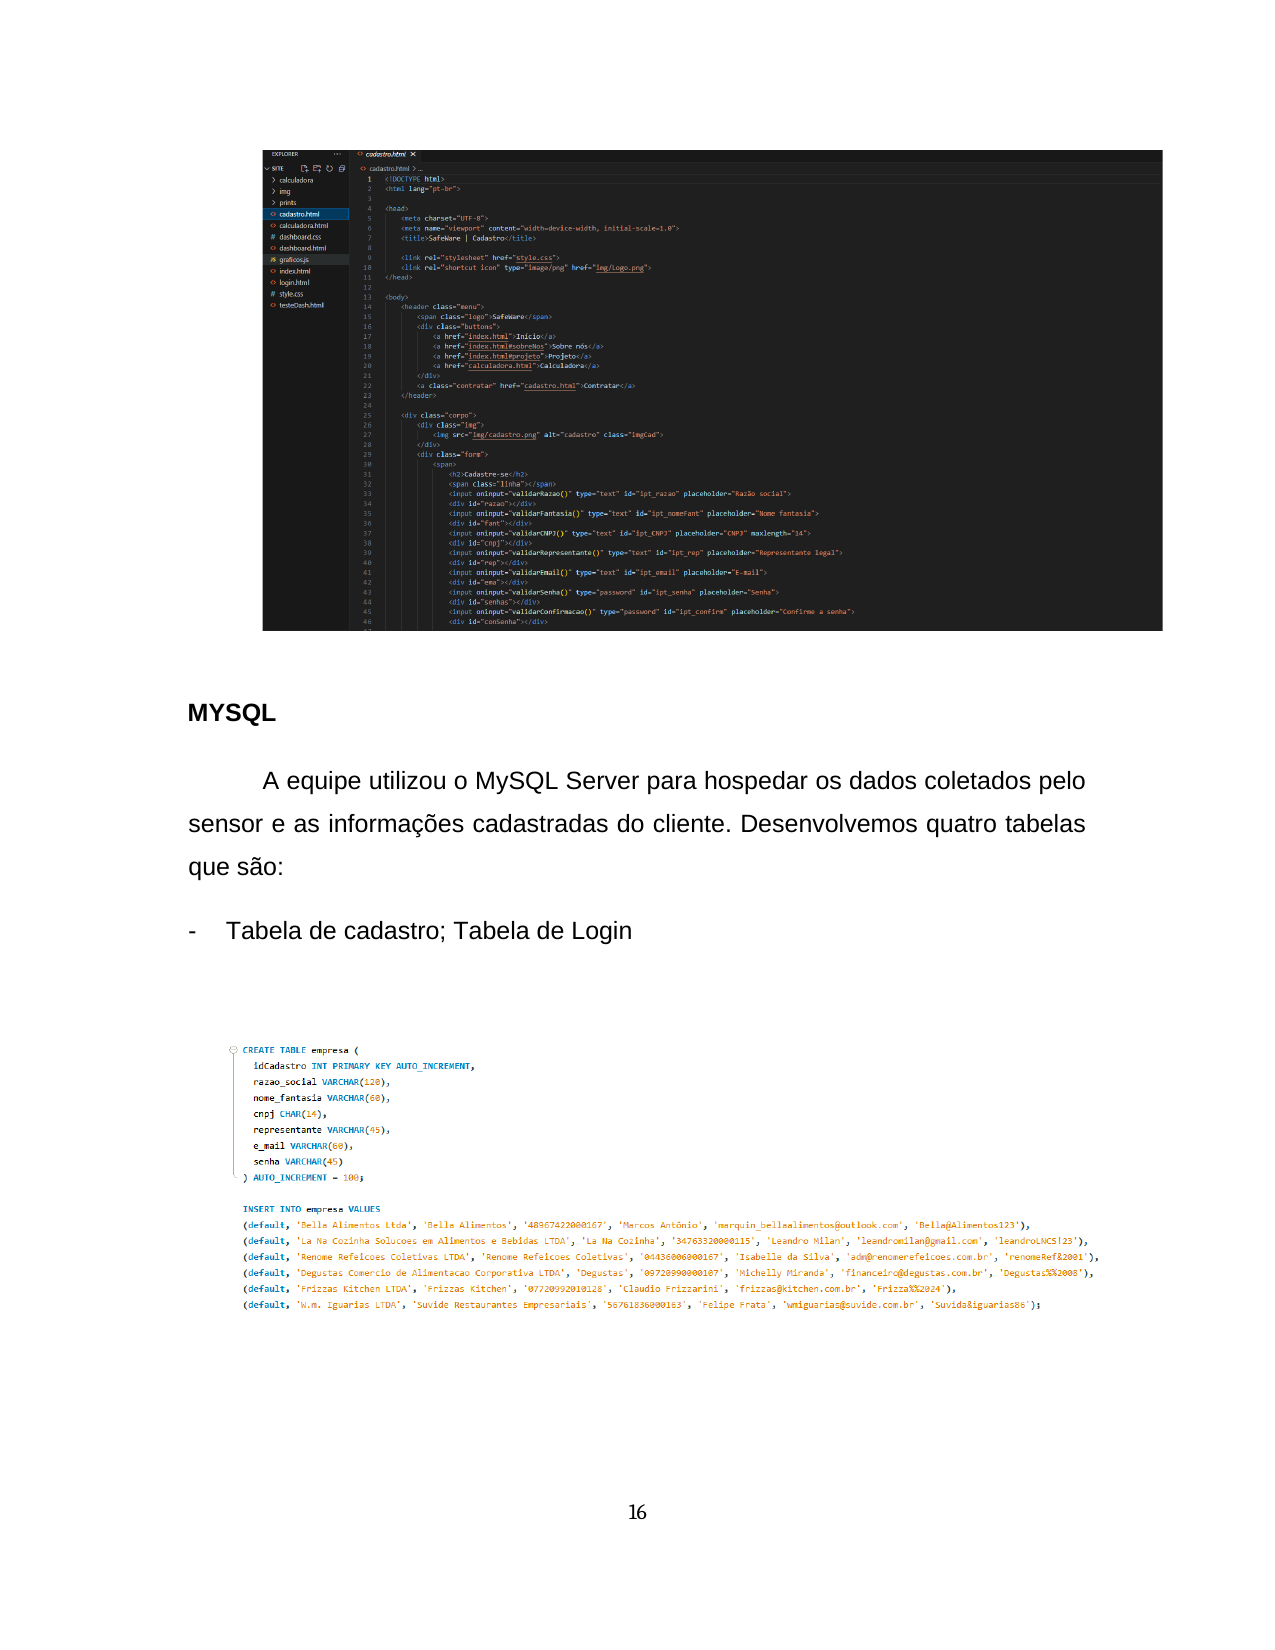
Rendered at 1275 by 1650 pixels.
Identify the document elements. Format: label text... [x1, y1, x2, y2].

list Tabela de cadastro; Tabela de Login [188, 912, 1087, 946]
subtitle MYSQL [187, 698, 1087, 726]
text A equipe utilizou o MySQL Server para hospedar os dados coletados pelo sensor e as informações cadastradas do cliente. Desenvolvemos quatro tabelas que são: [188, 766, 1087, 881]
